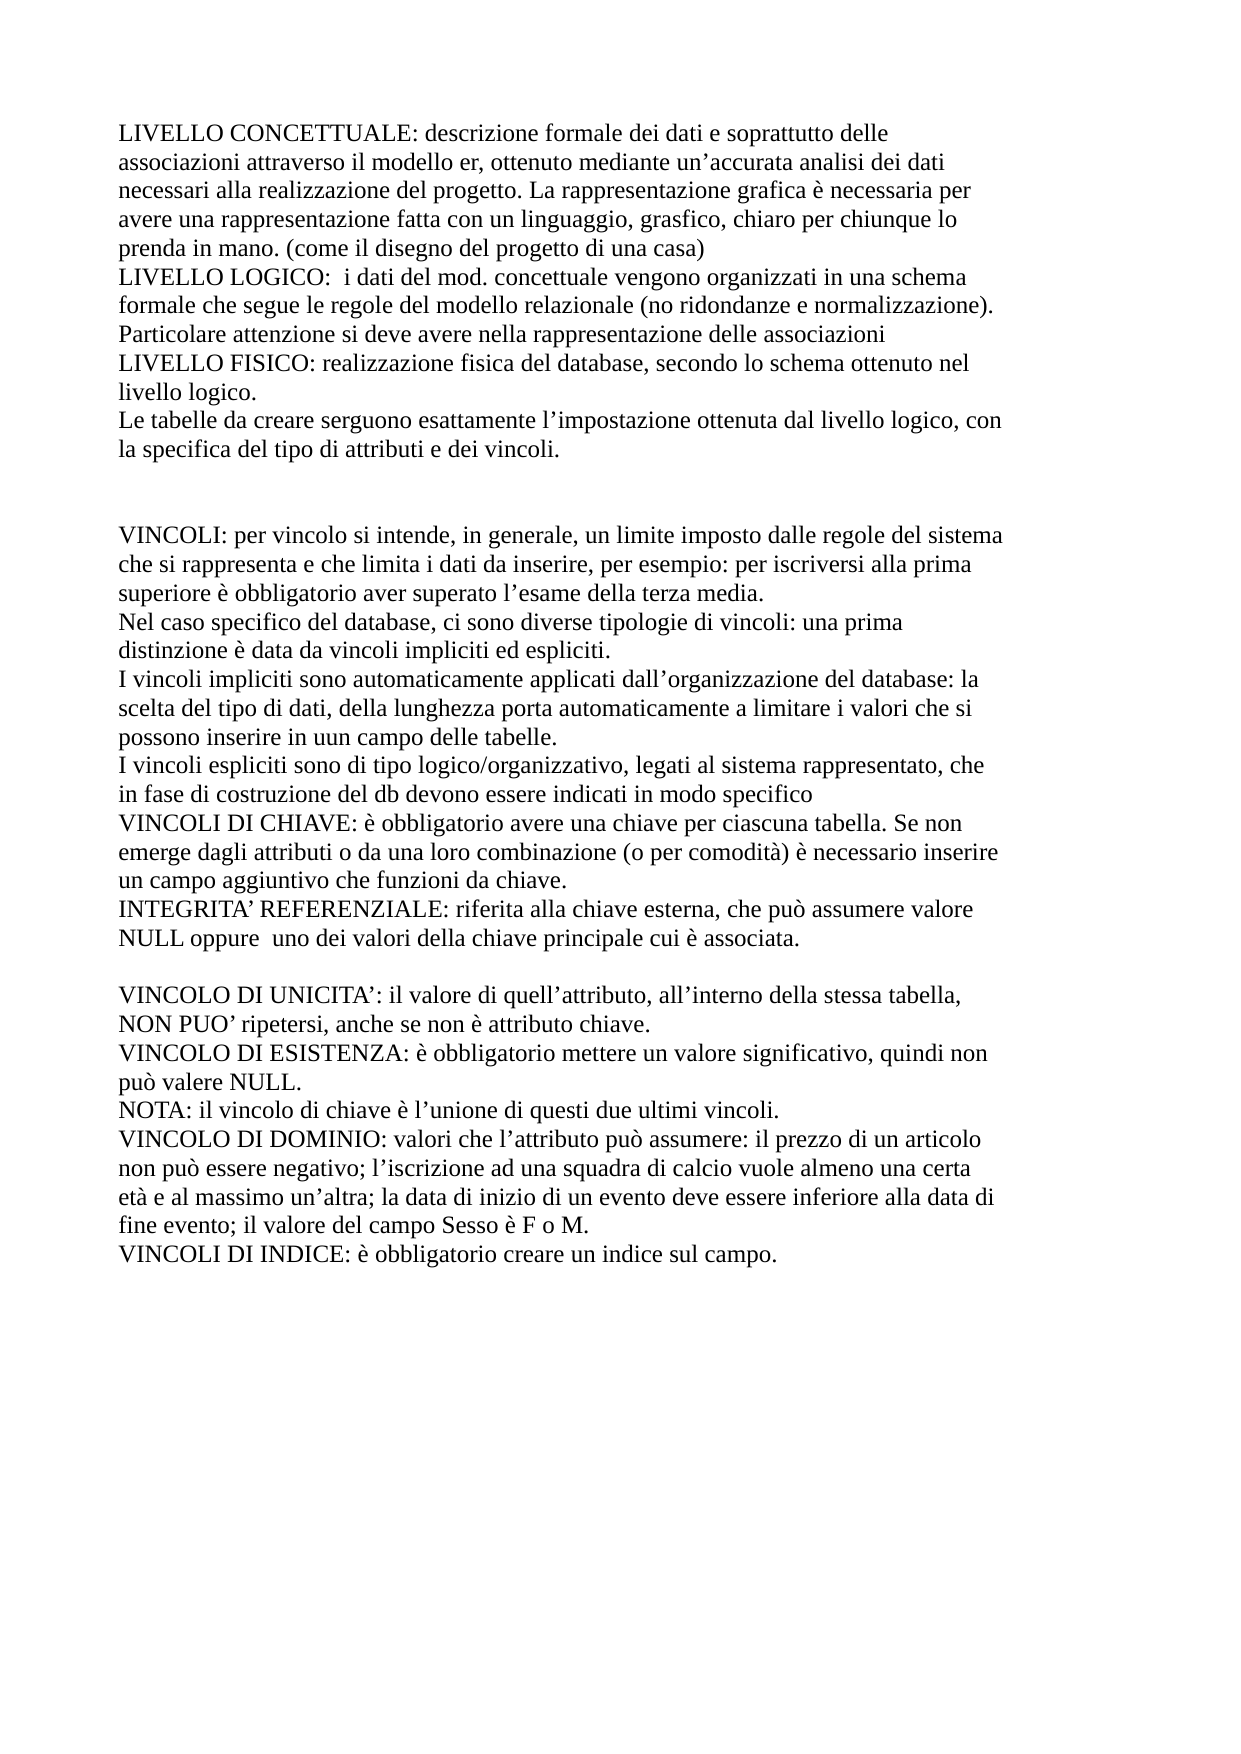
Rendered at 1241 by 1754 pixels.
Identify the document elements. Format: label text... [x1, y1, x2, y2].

text VINCOLI DI INDICE: è obbligatorio creare un indice sul campo. [118, 1239, 1004, 1268]
text VINCOLO DI DOMINIO: valori che l’attributo può assumere: il prezzo di un articolo non può essere negativo; l’iscrizione ad una squadra di calcio vuole almeno una certa età e al massimo un’altra; la data di inizio di un evento deve essere inferiore alla data di fine evento; il valore del campo Sesso è F o M. [118, 1124, 1004, 1239]
text VINCOLO DI ESISTENZA: è obbligatorio mettere un valore significativo, quindi non può valere NULL. [118, 1038, 1004, 1096]
text VINCOLI: per vincolo si intende, in generale, un limite imposto dalle regole del sistema che si rappresenta e che limita i dati da inserire, per esempio: per iscriversi alla prima superiore è obbligatorio aver superato l’esame della terza media. [118, 521, 1004, 607]
text INTEGRITA’ REFERENZIALE: riferita alla chiave esterna, che può assumere valore NULL oppure uno dei valori della chiave principale cui è associata. [118, 894, 1004, 952]
text LIVELLO FISICO: realizzazione fisica del database, secondo lo schema ottenuto nel livello logico. [118, 348, 1004, 406]
text VINCOLO DI UNICITA’: il valore di quell’attributo, all’interno della stessa tabella, NON PUO’ ripetersi, anche se non è attributo chiave. [118, 981, 1004, 1038]
text I vincoli espliciti sono di tipo logico/organizzativo, legati al sistema rappresentato, che in fase di costruzione del db devono essere indicati in modo specifico [118, 751, 1004, 808]
text VINCOLI DI CHIAVE: è obbligatorio avere una chiave per ciascuna tabella. Se non emerge dagli attributi o da una loro combinazione (o per comodità) è necessario inserire un campo aggiuntivo che funzioni da chiave. [118, 808, 1004, 894]
text I vincoli impliciti sono automaticamente applicati dall’organizzazione del database: la scelta del tipo di dati, della lunghezza porta automaticamente a limitare i valori che si possono inserire in uun campo delle tabelle. [118, 664, 1004, 751]
text LIVELLO LOGICO: i dati del mod. concettuale vengono organizzati in una schema formale che segue le regole del modello relazionale (no ridondanze e normalizzazione). Particolare attenzione si deve avere nella rappresentazione delle associazioni [118, 262, 1004, 348]
text Nel caso specifico del database, ci sono diverse tipologie di vincoli: una prima distinzione è data da vincoli impliciti ed espliciti. [118, 607, 1004, 664]
text Le tabelle da creare serguono esattamente l’impostazione ottenuta dal livello logico, con la specifica del tipo di attributi e dei vincoli. [118, 406, 1004, 463]
text NOTA: il vincolo di chiave è l’unione di questi due ultimi vincoli. [118, 1096, 1004, 1124]
text LIVELLO CONCETTUALE: descrizione formale dei dati e soprattutto delle associazioni attraverso il modello er, ottenuto mediante un’accurata analisi dei dati necessari alla realizzazione del progetto. La rappresentazione grafica è necessaria per avere una rappresentazione fatta con un linguaggio, grasfico, chiaro per chiunque lo prenda in mano. (come il disegno del progetto di una casa) [118, 118, 1004, 262]
